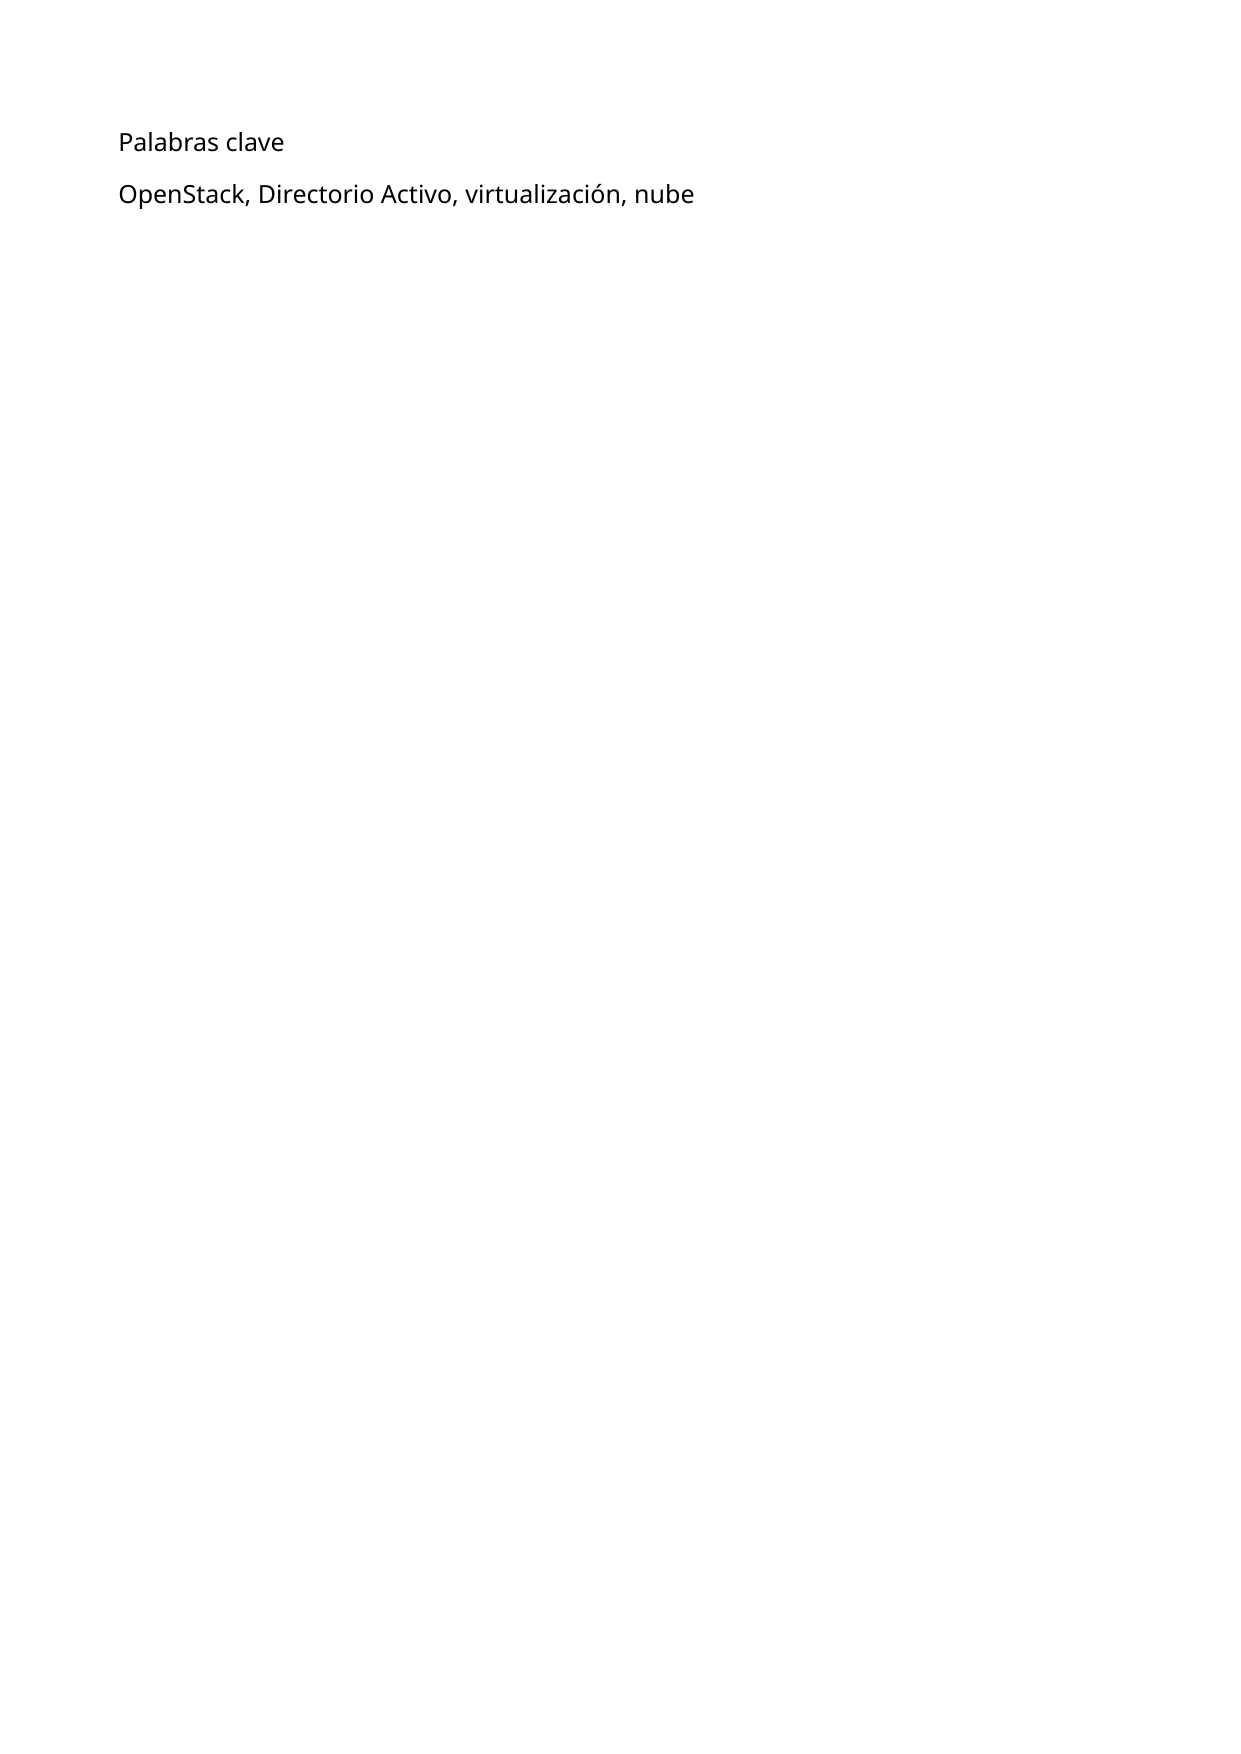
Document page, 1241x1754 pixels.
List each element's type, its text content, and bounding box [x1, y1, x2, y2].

text OpenStack, Directorio Activo, virtualización, nube [118, 176, 1122, 210]
text Palabras clave [118, 124, 1122, 158]
